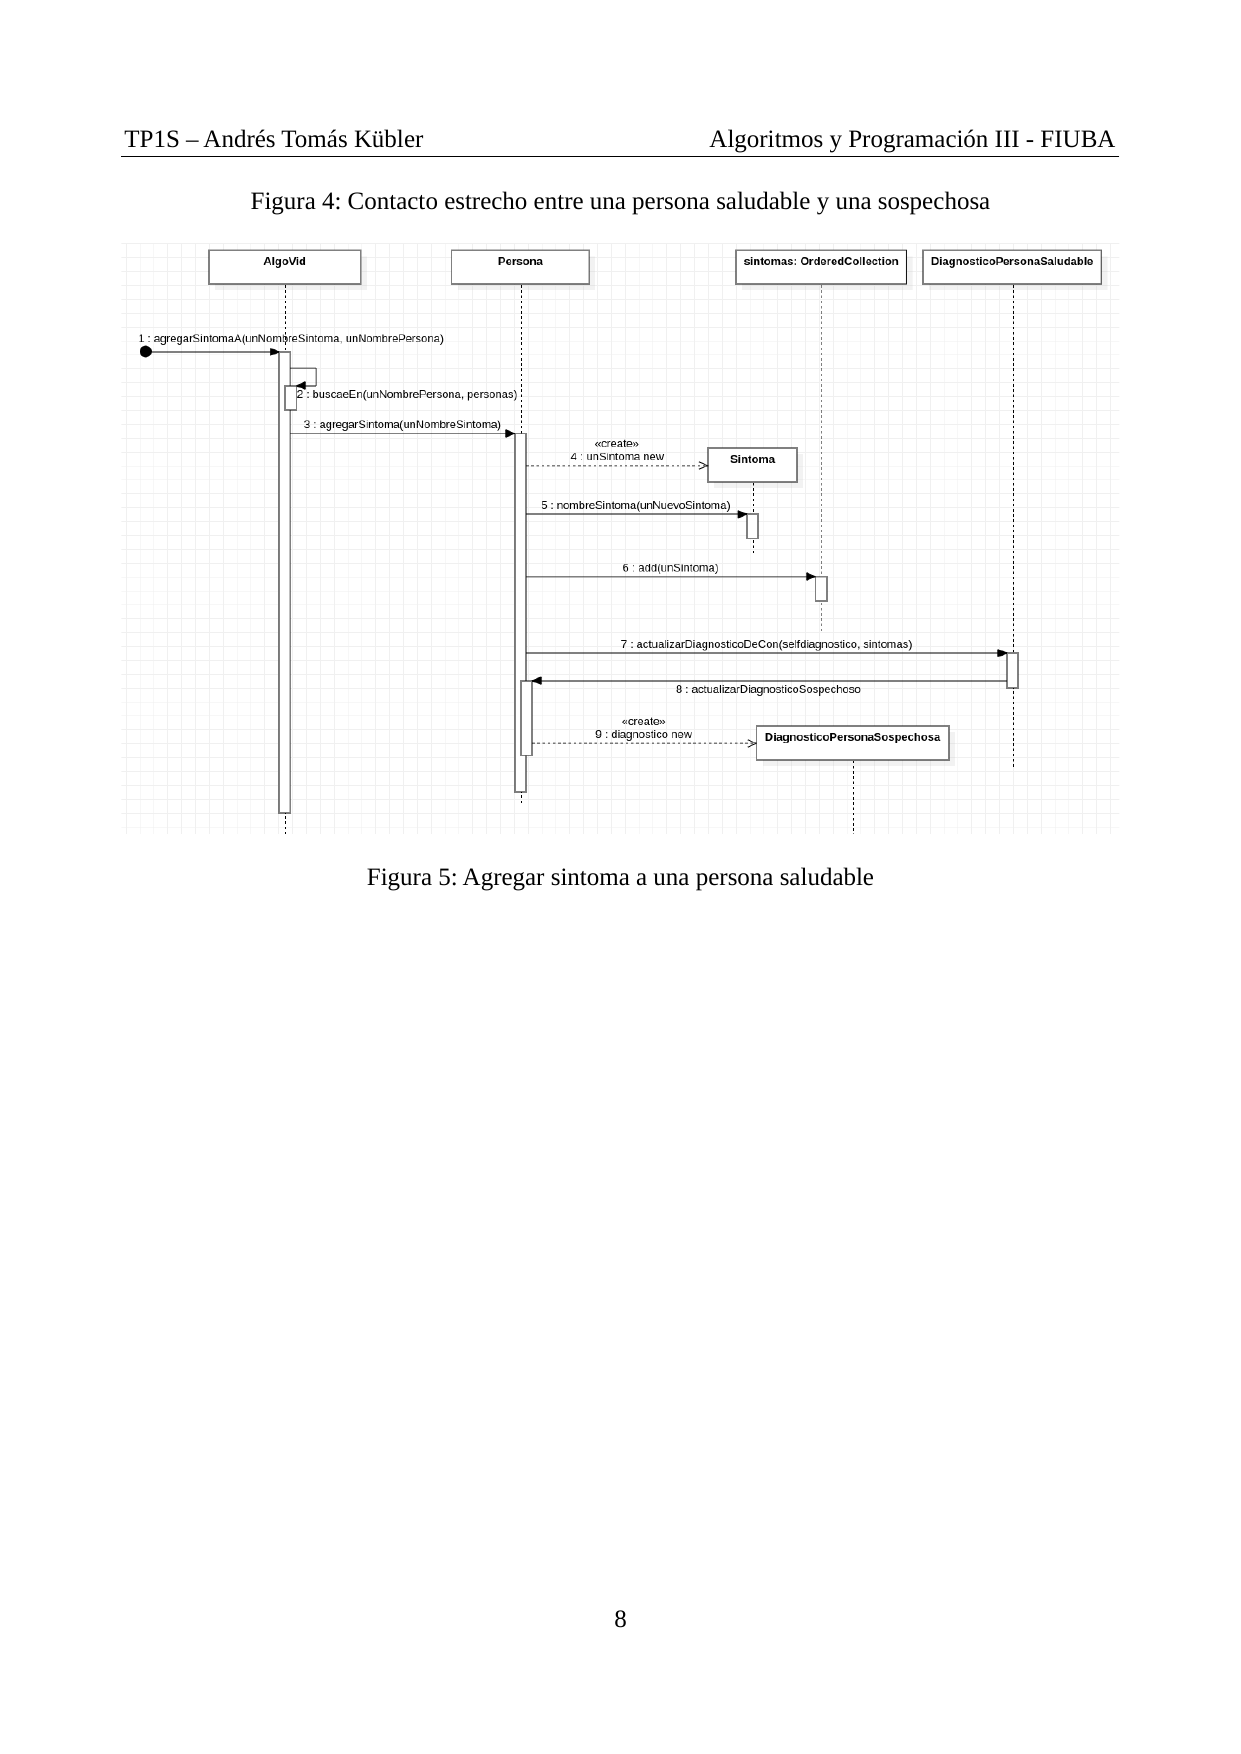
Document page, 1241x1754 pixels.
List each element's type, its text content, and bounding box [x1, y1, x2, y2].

text Figura 4: Contacto estrecho entre una persona saludable y una sospechosa [121, 186, 1119, 215]
text Figura 5: Agregar sintoma a una persona saludable [121, 862, 1119, 891]
picture [121, 243, 1120, 834]
